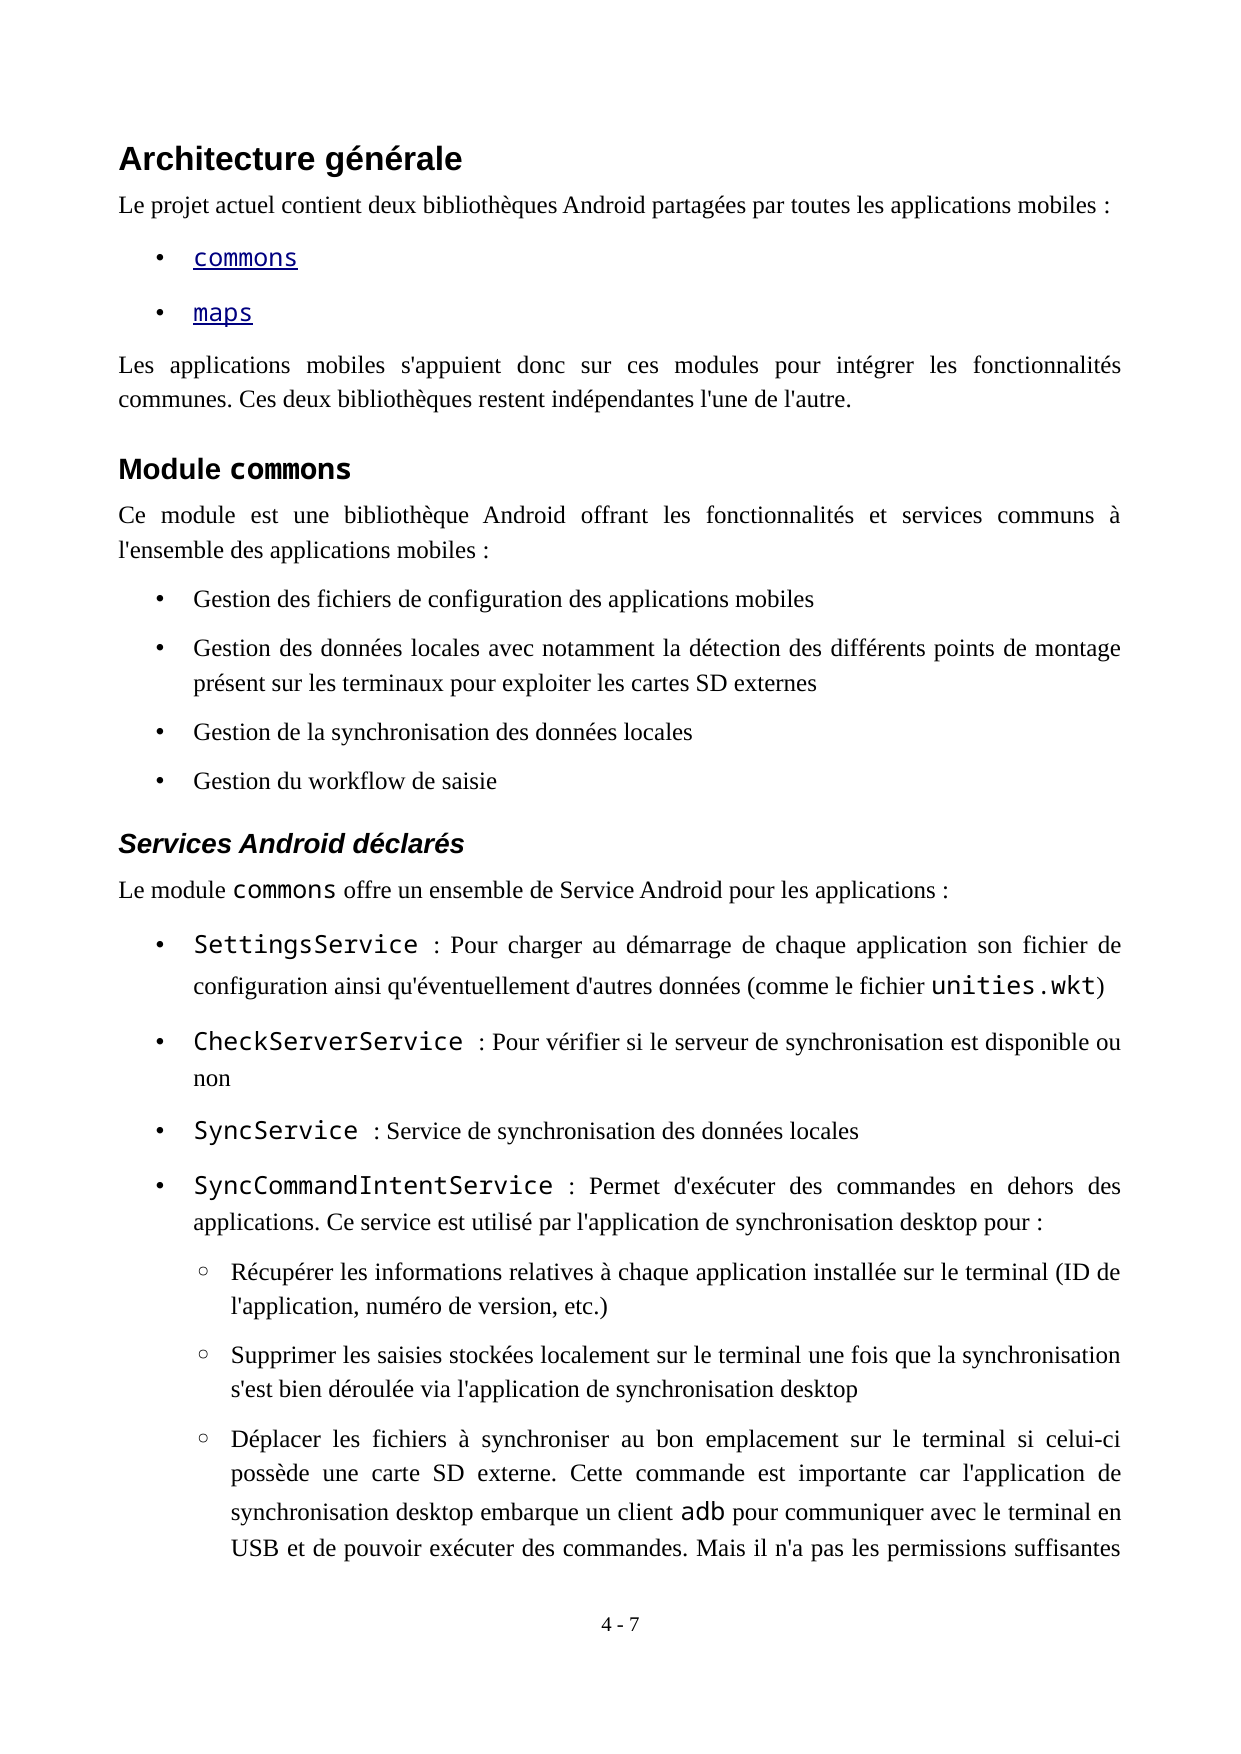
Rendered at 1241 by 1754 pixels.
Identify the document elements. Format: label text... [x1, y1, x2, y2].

text Le module commons offre un ensemble de Service Android pour les applications : [118, 872, 1122, 906]
list Gestion des fichiers de configuration des applications mobiles [156, 584, 1122, 613]
list maps [156, 294, 1122, 329]
text Le projet actuel contient deux bibliothèques Android partagées par toutes les applications mobiles : [118, 190, 1122, 219]
list CheckServerService : Pour vérifier si le serveur de synchronisation est disponible ou non [156, 1023, 1122, 1092]
list Gestion des données locales avec notamment la détection des différents points de montage présent sur les terminaux pour exploiter les cartes SD externes [156, 633, 1122, 696]
list SyncService : Service de synchronisation des données locales [156, 1112, 1122, 1146]
list Déplacer les fichiers à synchroniser au bon emplacement sur le terminal si celui-ci possède une carte SD externe. Cette commande est importante car l'application de synchronisation desktop embarque un client adb pour communiquer avec le terminal en USB et de pouvoir exécuter des commandes. Mais il n'a pas les permissions suffisantes [193, 1424, 1122, 1562]
text Ce module est une bibliothèque Android offrant les fonctionnalités et services communs à l'ensemble des applications mobiles : [118, 501, 1122, 564]
list Gestion du workflow de saisie [156, 766, 1122, 794]
subtitle Services Android déclarés [118, 827, 1122, 859]
subtitle Module commons [118, 448, 1122, 488]
text Les applications mobiles s'appuient donc sur ces modules pour intégrer les fonctionnalités communes. Ces deux bibliothèques restent indépendantes l'une de l'autre. [118, 350, 1122, 413]
list SettingsService : Pour charger au démarrage de chaque application son fichier de configuration ainsi qu'éventuellement d'autres données (comme le fichier unities.wkt) [156, 927, 1122, 1002]
list Supprimer les saisies stockées localement sur le terminal une fois que la synchronisation s'est bien déroulée via l'application de synchronisation desktop [193, 1340, 1122, 1403]
list commons [156, 239, 1122, 273]
list Gestion de la synchronisation des données locales [156, 717, 1122, 746]
list Récupérer les informations relatives à chaque application installée sur le terminal (ID de l'application, numéro de version, etc.) [193, 1257, 1122, 1320]
subtitle Architecture générale [118, 139, 1122, 178]
list SyncCommandIntentService : Permet d'exécuter des commandes en dehors des applications. Ce service est utilisé par l'application de synchronisation desktop pour : [156, 1168, 1122, 1236]
